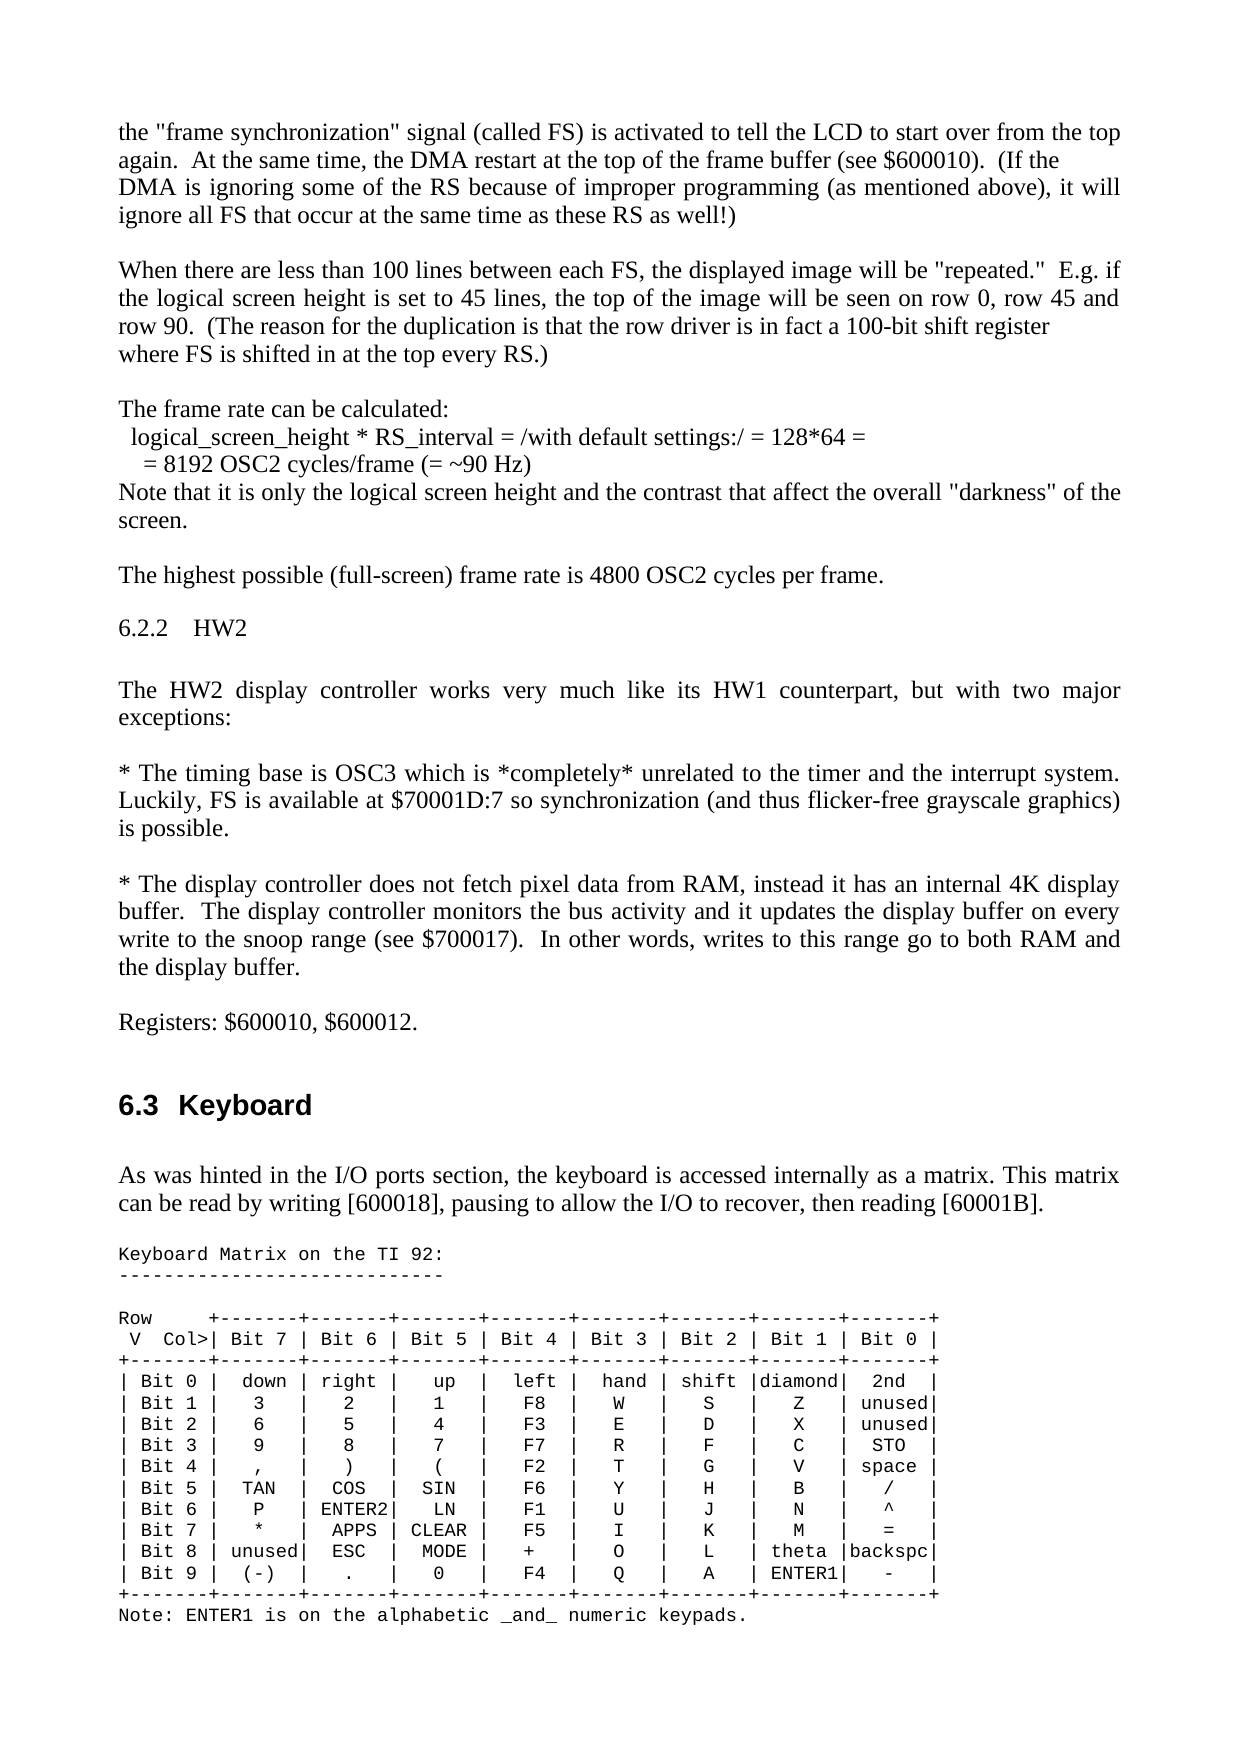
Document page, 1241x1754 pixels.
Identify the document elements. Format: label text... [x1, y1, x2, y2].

subtitle HW2 [118, 614, 1122, 642]
text The frame rate can be calculated: [118, 395, 1122, 423]
text As was hinted in the I/O ports section, the keyboard is accessed internally as a matrix. This matrix can be read by writing [600018], pausing to allow the I/O to recover, then reading [60001B]. [118, 1162, 1122, 1217]
text When there are less than 100 lines between each FS, the displayed image will be "repeated." E.g. if the logical screen height is set to 45 lines, the top of the image will be seen on row 0, row 45 and row 90. (The reason for the duplication is that the row driver is in fact a 100-bit shift register [118, 257, 1122, 340]
text | Bit 5 | TAN | COS | SIN | F6 | Y | H | B | / | [118, 1478, 1122, 1500]
text Note: ENTER1 is on the alphabetic _and_ numeric keypads. [118, 1606, 1122, 1627]
text | Bit 6 | P | ENTER2| LN | F1 | U | J | N | ^ | [118, 1500, 1122, 1521]
text where FS is shifted in at the top every RS.) [118, 340, 1122, 367]
text | Bit 4 | , | ) | ( | F2 | T | G | V | space | [118, 1457, 1122, 1478]
text | Bit 9 | (-) | . | 0 | F4 | Q | A | ENTER1| - | [118, 1563, 1122, 1585]
text | Bit 3 | 9 | 8 | 7 | F7 | R | F | C | STO | [118, 1436, 1122, 1457]
text | Bit 0 | down | right | up | left | hand | shift |diamond| 2nd | [118, 1372, 1122, 1393]
text DMA is ignoring some of the RS because of improper programming (as mentioned above), it will ignore all FS that occur at the same time as these RS as well!) [118, 173, 1122, 229]
text Note that it is only the logical screen height and the contrast that affect the overall "darkness" of the screen. [118, 478, 1122, 534]
text The highest possible (full-screen) frame rate is 4800 OSC2 cycles per frame. [118, 561, 1122, 589]
text Keyboard Matrix on the TI 92: [118, 1245, 1122, 1266]
text | Bit 1 | 3 | 2 | 1 | F8 | W | S | Z | unused| [118, 1393, 1122, 1415]
text * The timing base is OSC3 which is *completely* unrelated to the timer and the interrupt system. Luckily, FS is available at $70001D:7 so synchronization (and thus flicker-free grayscale graphics) is possible. [118, 759, 1122, 842]
text +-------+-------+-------+-------+-------+-------+-------+-------+-------+ [118, 1351, 1122, 1372]
text the "frame synchronization" signal (called FS) is activated to tell the LCD to start over from the top again. At the same time, the DMA restart at the top of the frame buffer (see $600010). (If the [118, 118, 1122, 173]
text +-------+-------+-------+-------+-------+-------+-------+-------+-------+ [118, 1585, 1122, 1606]
text | Bit 7 | * | APPS | CLEAR | F5 | I | K | M | = | [118, 1521, 1122, 1542]
subtitle Keyboard [118, 1089, 1122, 1121]
text | Bit 2 | 6 | 5 | 4 | F3 | E | D | X | unused| [118, 1415, 1122, 1436]
text Row +-------+-------+-------+-------+-------+-------+-------+-------+ [118, 1308, 1122, 1330]
text * The display controller does not fetch pixel data from RAM, instead it has an internal 4K display buffer. The display controller monitors the bus activity and it updates the display buffer on every write to the snoop range (see $700017). In other words, writes to this range go to both RAM and the display buffer. [118, 870, 1122, 981]
text = 8192 OSC2 cycles/frame (= ~90 Hz) [118, 451, 1122, 478]
text | Bit 8 | unused| ESC | MODE | + | O | L | theta |backspc| [118, 1542, 1122, 1563]
text V Col>| Bit 7 | Bit 6 | Bit 5 | Bit 4 | Bit 3 | Bit 2 | Bit 1 | Bit 0 | [118, 1330, 1122, 1351]
text logical_screen_height * RS_interval = /with default settings:/ = 128*64 = [118, 423, 1122, 451]
text ----------------------------- [118, 1266, 1122, 1287]
text Registers: $600010, $600012. [118, 1008, 1122, 1036]
text The HW2 display controller works very much like its HW1 counterpart, but with two major exceptions: [118, 676, 1122, 731]
